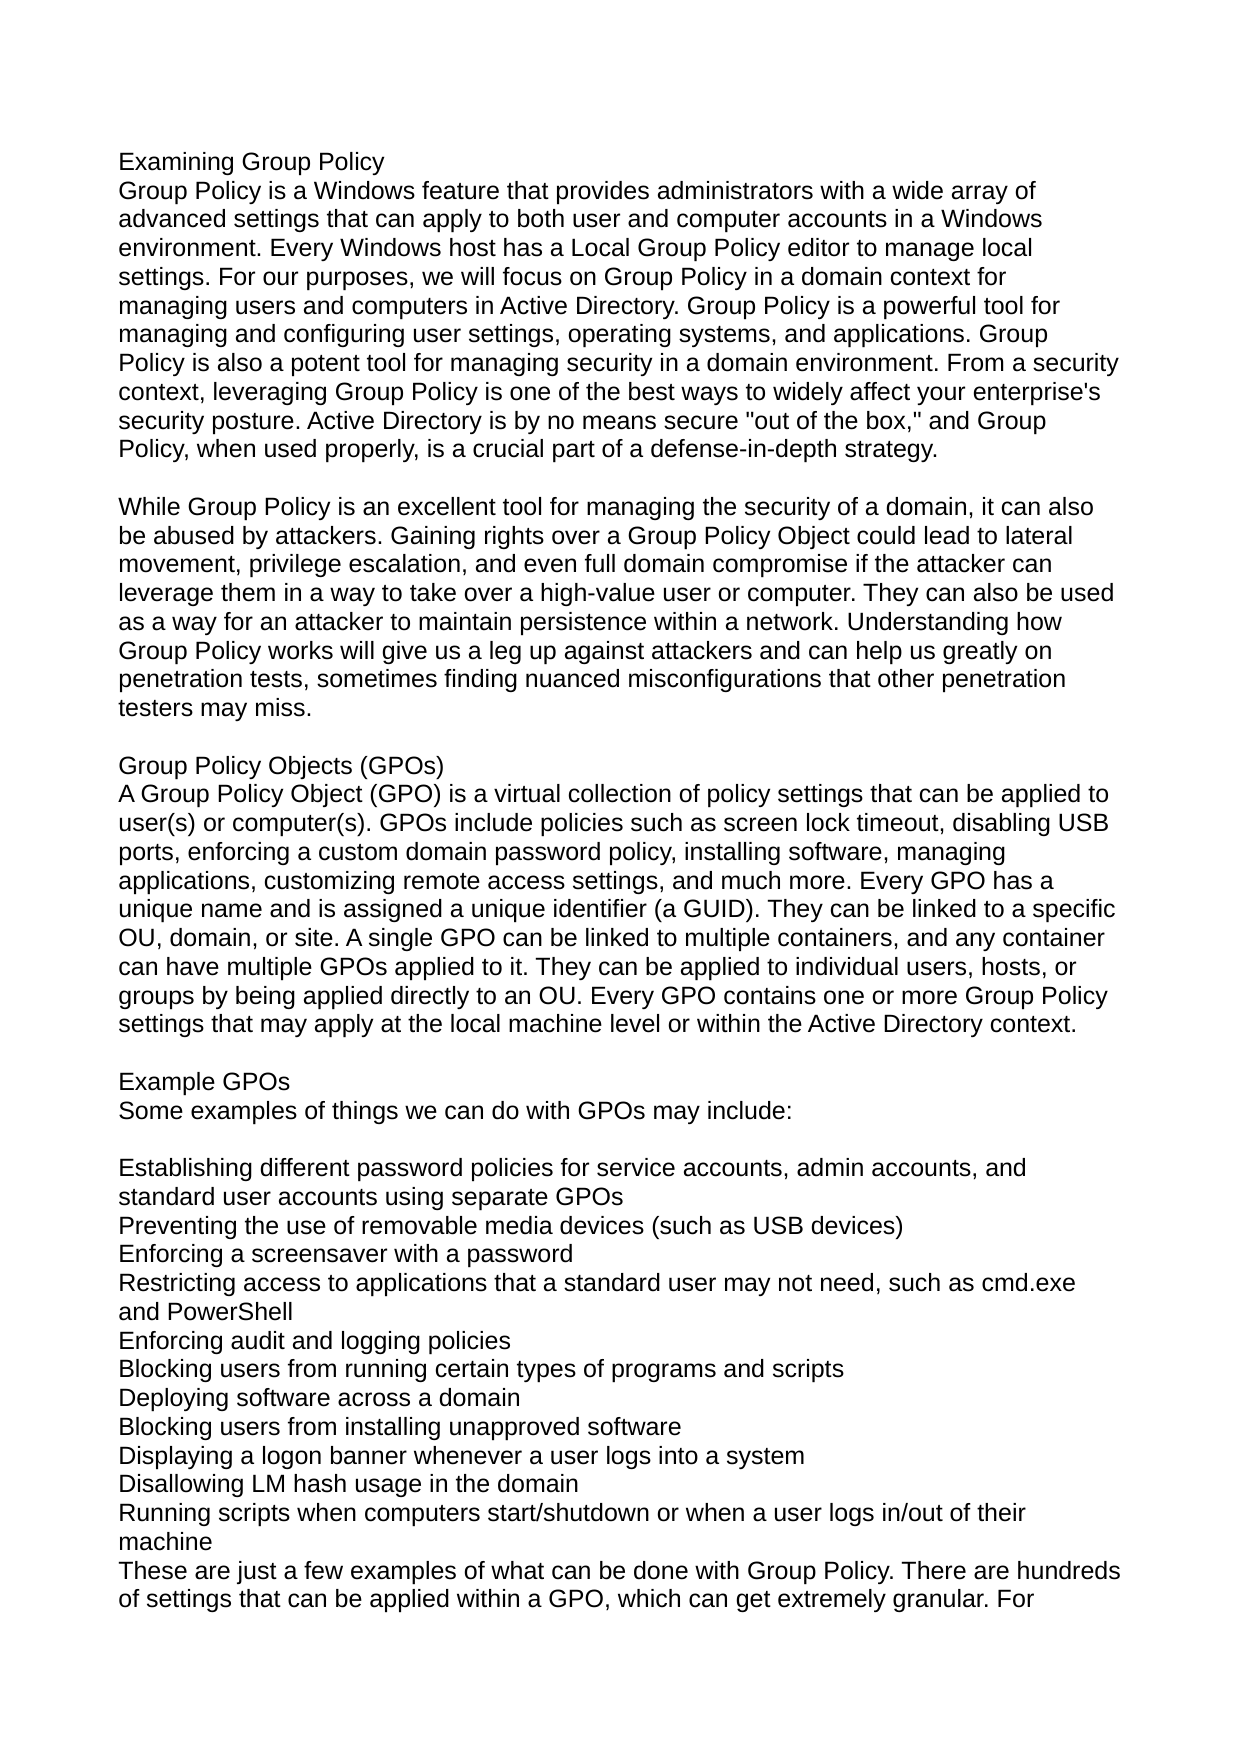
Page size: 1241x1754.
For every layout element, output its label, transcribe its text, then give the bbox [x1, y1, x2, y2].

text Deploying software across a domain [118, 1383, 1122, 1412]
text Group Policy Objects (GPOs) [118, 751, 1122, 779]
text While Group Policy is an excellent tool for managing the security of a domain, it can also be abused by attackers. Gaining rights over a Group Policy Object could lead to lateral movement, privilege escalation, and even full domain compromise if the attacker can leverage them in a way to take over a high-value user or computer. They can also be used as a way for an attacker to maintain persistence within a network. Understanding how Group Policy works will give us a leg up against attackers and can help us greatly on penetration tests, sometimes finding nuanced misconfigurations that other penetration testers may miss. [118, 492, 1122, 722]
text Restricting access to applications that a standard user may not need, such as cmd.exe and PowerShell [118, 1268, 1122, 1326]
text Blocking users from installing unapproved software [118, 1412, 1122, 1441]
text Running scripts when computers start/shutdown or when a user logs in/out of their machine [118, 1498, 1122, 1556]
text Enforcing a screensaver with a password [118, 1239, 1122, 1268]
text These are just a few examples of what can be done with Group Policy. There are hundreds of settings that can be applied within a GPO, which can get extremely granular. For [118, 1556, 1122, 1613]
text Group Policy is a Windows feature that provides administrators with a wide array of advanced settings that can apply to both user and computer accounts in a Windows environment. Every Windows host has a Local Group Policy editor to manage local settings. For our purposes, we will focus on Group Policy in a domain context for managing users and computers in Active Directory. Group Policy is a powerful tool for managing and configuring user settings, operating systems, and applications. Group Policy is also a potent tool for managing security in a domain environment. From a security context, leveraging Group Policy is one of the best ways to widely affect your enterprise's security posture. Active Directory is by no means secure "out of the box," and Group Policy, when used properly, is a crucial part of a defense-in-depth strategy. [118, 176, 1122, 463]
text Example GPOs [118, 1067, 1122, 1096]
text Blocking users from running certain types of programs and scripts [118, 1354, 1122, 1383]
text Some examples of things we can do with GPOs may include: [118, 1096, 1122, 1124]
text Enforcing audit and logging policies [118, 1326, 1122, 1354]
text Establishing different password policies for service accounts, admin accounts, and standard user accounts using separate GPOs [118, 1153, 1122, 1211]
text Preventing the use of removable media devices (such as USB devices) [118, 1211, 1122, 1239]
text A Group Policy Object (GPO) is a virtual collection of policy settings that can be applied to user(s) or computer(s). GPOs include policies such as screen lock timeout, disabling USB ports, enforcing a custom domain password policy, installing software, managing applications, customizing remote access settings, and much more. Every GPO has a unique name and is assigned a unique identifier (a GUID). They can be linked to a specific OU, domain, or site. A single GPO can be linked to multiple containers, and any container can have multiple GPOs applied to it. They can be applied to individual users, hosts, or groups by being applied directly to an OU. Every GPO contains one or more Group Policy settings that may apply at the local machine level or within the Active Directory context. [118, 779, 1122, 1038]
text Disallowing LM hash usage in the domain [118, 1469, 1122, 1498]
text Displaying a logon banner whenever a user logs into a system [118, 1441, 1122, 1469]
text Examining Group Policy [118, 147, 1122, 176]
